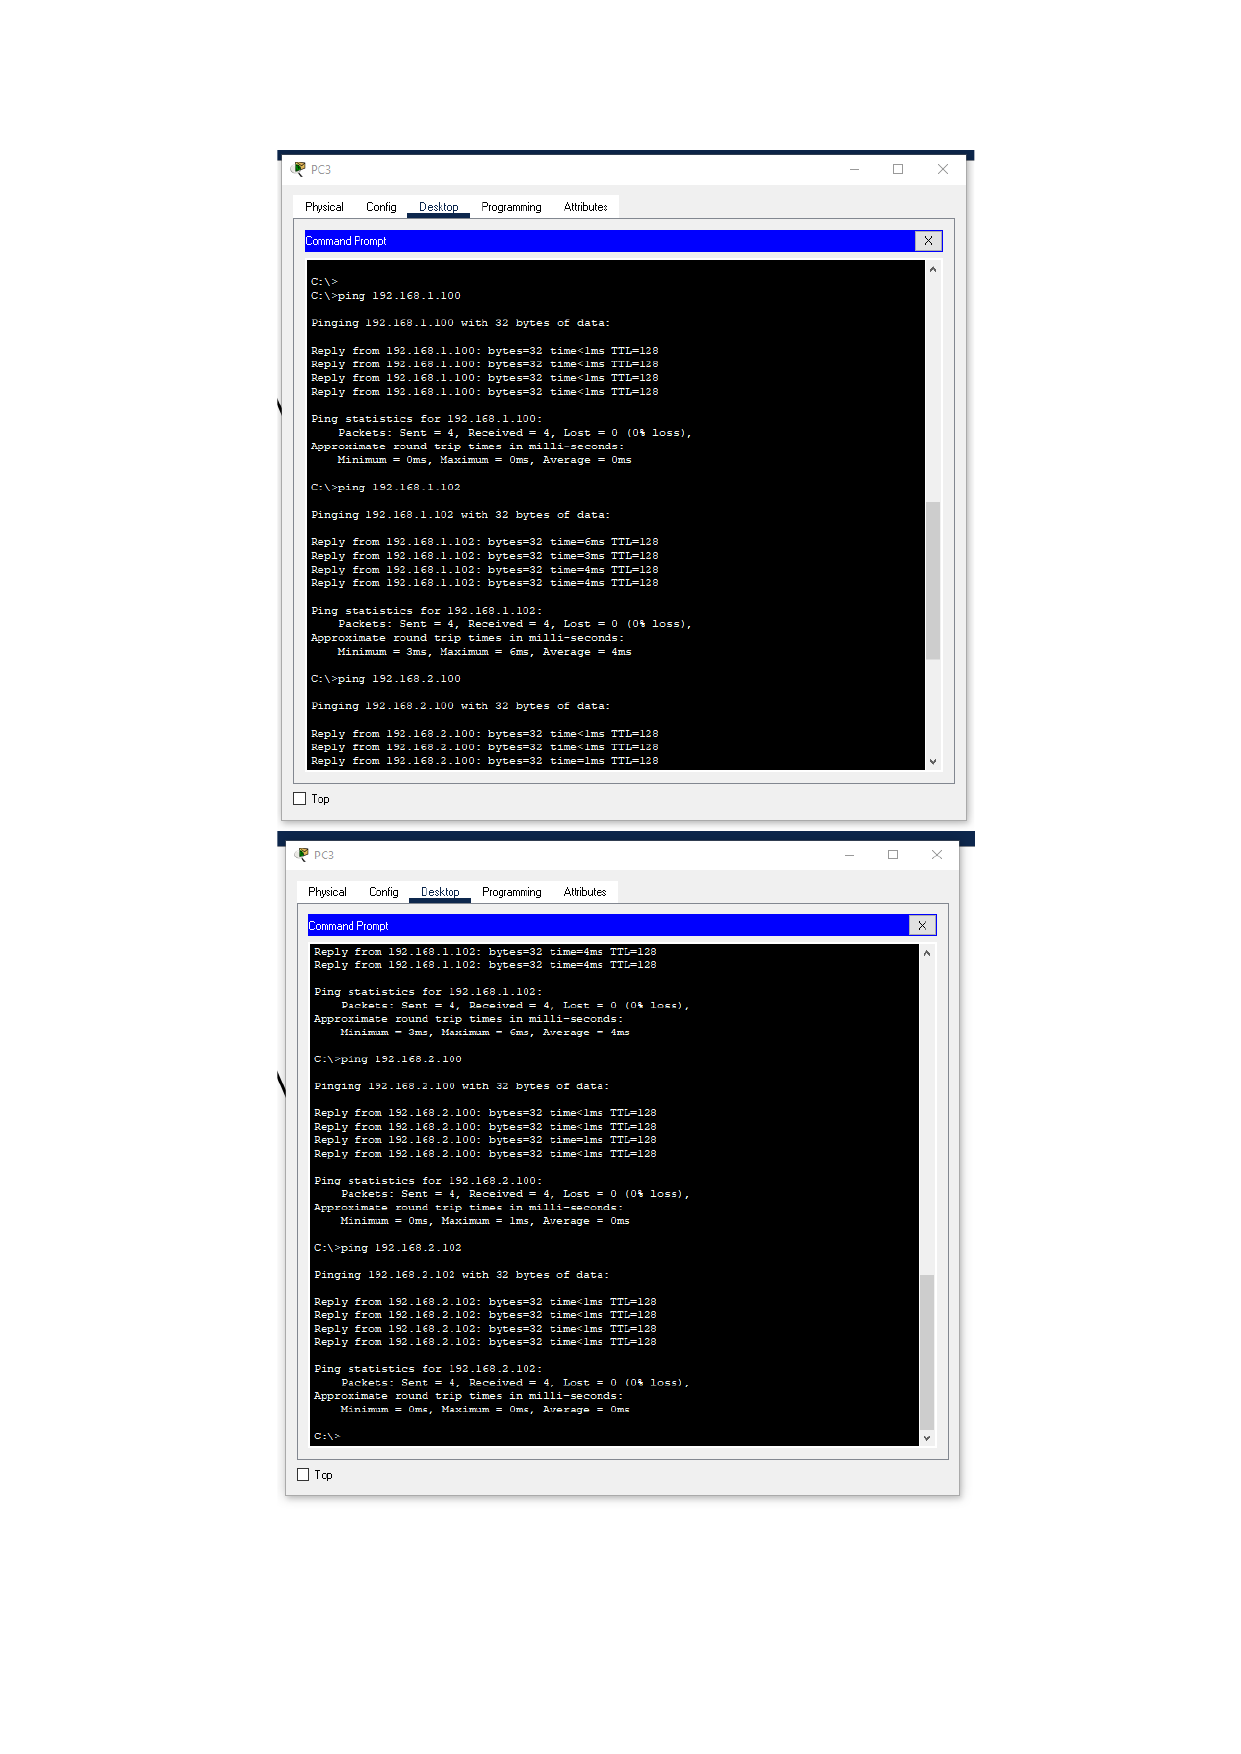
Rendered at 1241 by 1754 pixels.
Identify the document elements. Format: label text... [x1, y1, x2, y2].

list Resultate: [225, 150, 1090, 1511]
